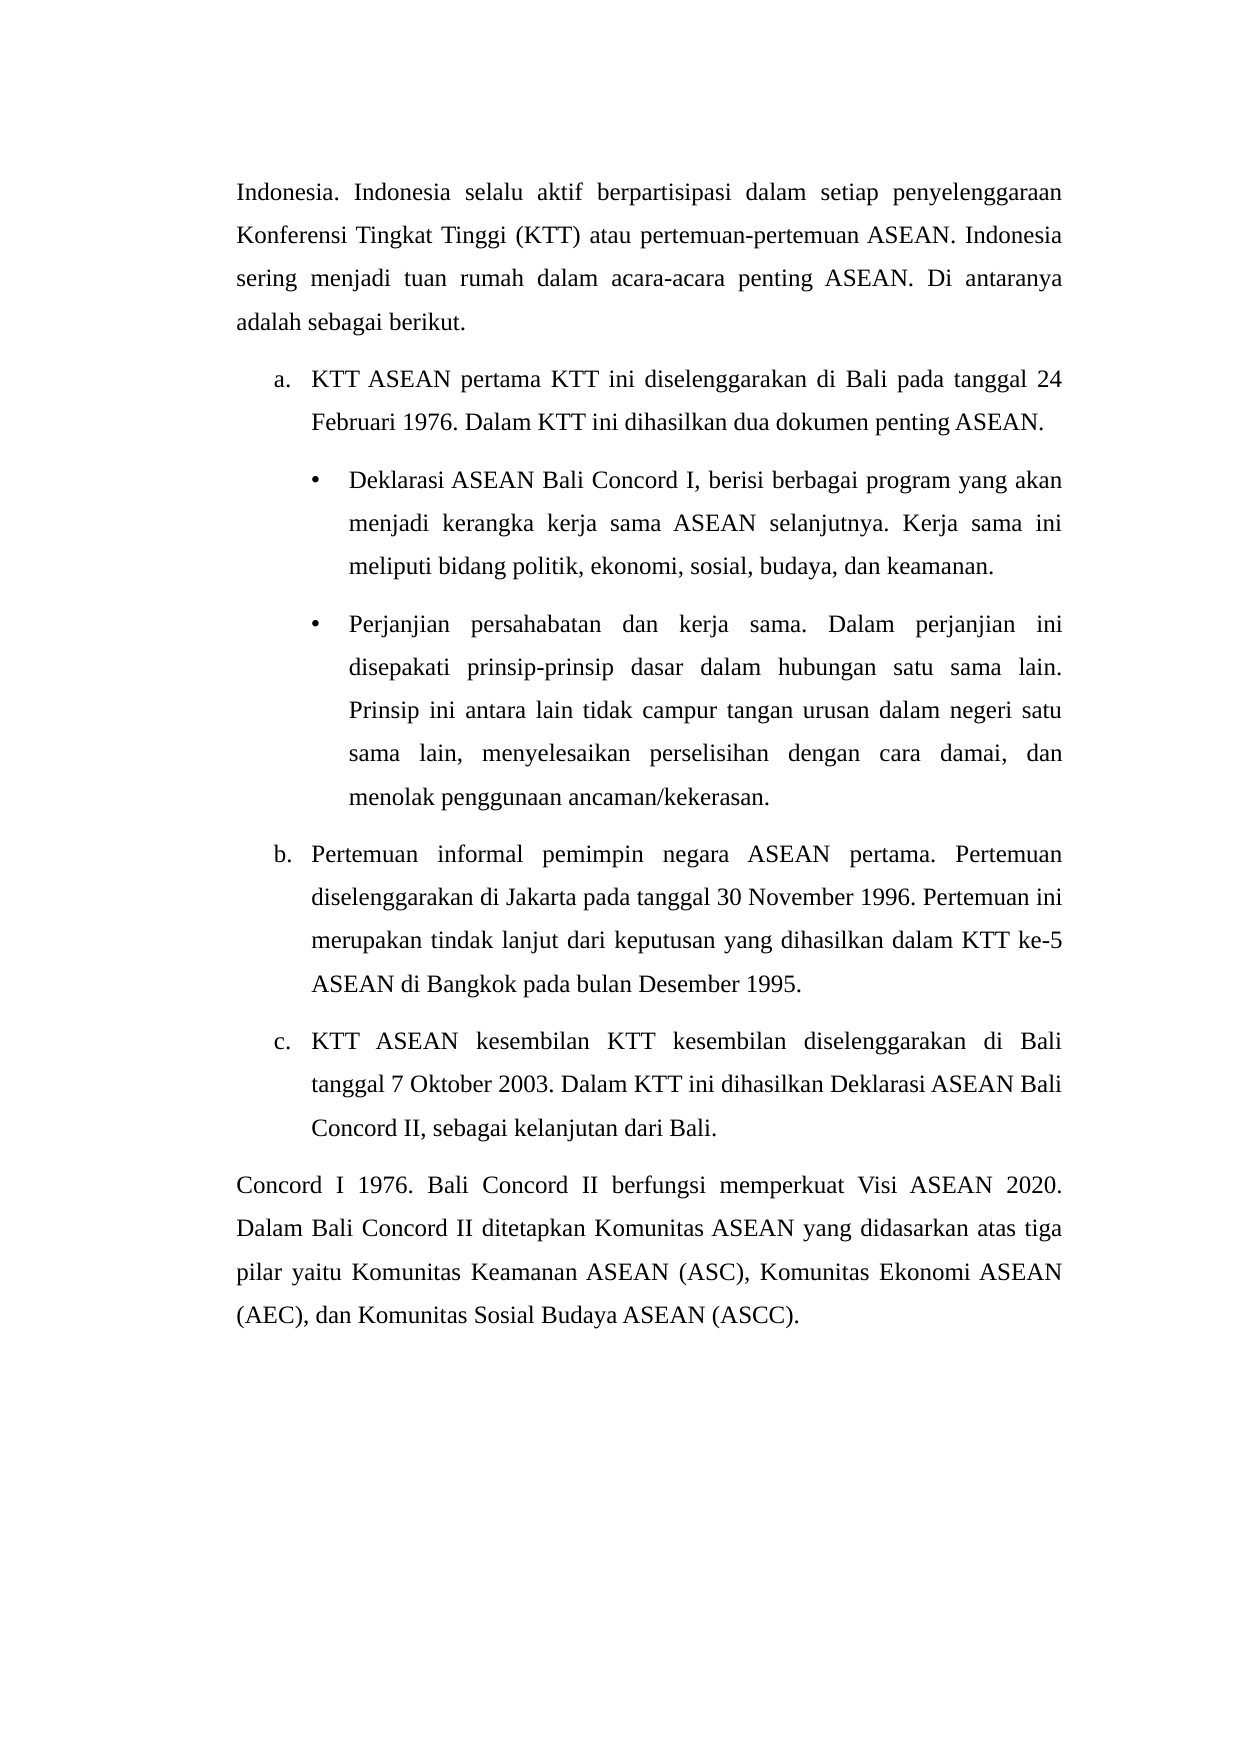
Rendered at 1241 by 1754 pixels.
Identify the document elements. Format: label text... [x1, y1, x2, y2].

list KTT ASEAN kesembilan KTT kesembilan diselenggarakan di Bali tanggal 7 Oktober 2003. Dalam KTT ini dihasilkan Deklarasi ASEAN Bali Concord II, sebagai kelanjutan dari Bali. [274, 1026, 1063, 1141]
text Concord I 1976. Bali Concord II berfungsi memperkuat Visi ASEAN 2020. Dalam Bali Concord II ditetapkan Komunitas ASEAN yang didasarkan atas tiga pilar yaitu Komunitas Keamanan ASEAN (ASC), Komunitas Ekonomi ASEAN (AEC), dan Komunitas Sosial Budaya ASEAN (ASCC). [236, 1170, 1063, 1328]
list KTT ASEAN pertama KTT ini diselenggarakan di Bali pada tanggal 24 Februari 1976. Dalam KTT ini dihasilkan dua dokumen penting ASEAN. [274, 364, 1063, 436]
list Deklarasi ASEAN Bali Concord I, berisi berbagai program yang akan menjadi kerangka kerja sama ASEAN selanjutnya. Kerja sama ini meliputi bidang politik, ekonomi, sosial, budaya, dan keamanan. [311, 465, 1063, 580]
list Perjanjian persahabatan dan kerja sama. Dalam perjanjian ini disepakati prinsip-prinsip dasar dalam hubungan satu sama lain. Prinsip ini antara lain tidak campur tangan urusan dalam negeri satu sama lain, menyelesaikan perselisihan dengan cara damai, dan menolak penggunaan ancaman/kekerasan. [311, 609, 1063, 810]
text Indonesia. Indonesia selalu aktif berpartisipasi dalam setiap penyelenggaraan Konferensi Tingkat Tinggi (KTT) atau pertemuan-pertemuan ASEAN. Indonesia sering menjadi tuan rumah dalam acara-acara penting ASEAN. Di antaranya adalah sebagai berikut. [236, 177, 1063, 335]
list Pertemuan informal pemimpin negara ASEAN pertama. Pertemuan diselenggarakan di Jakarta pada tanggal 30 November 1996. Pertemuan ini merupakan tindak lanjut dari keputusan yang dihasilkan dalam KTT ke-5 ASEAN di Bangkok pada bulan Desember 1995. [274, 839, 1063, 997]
